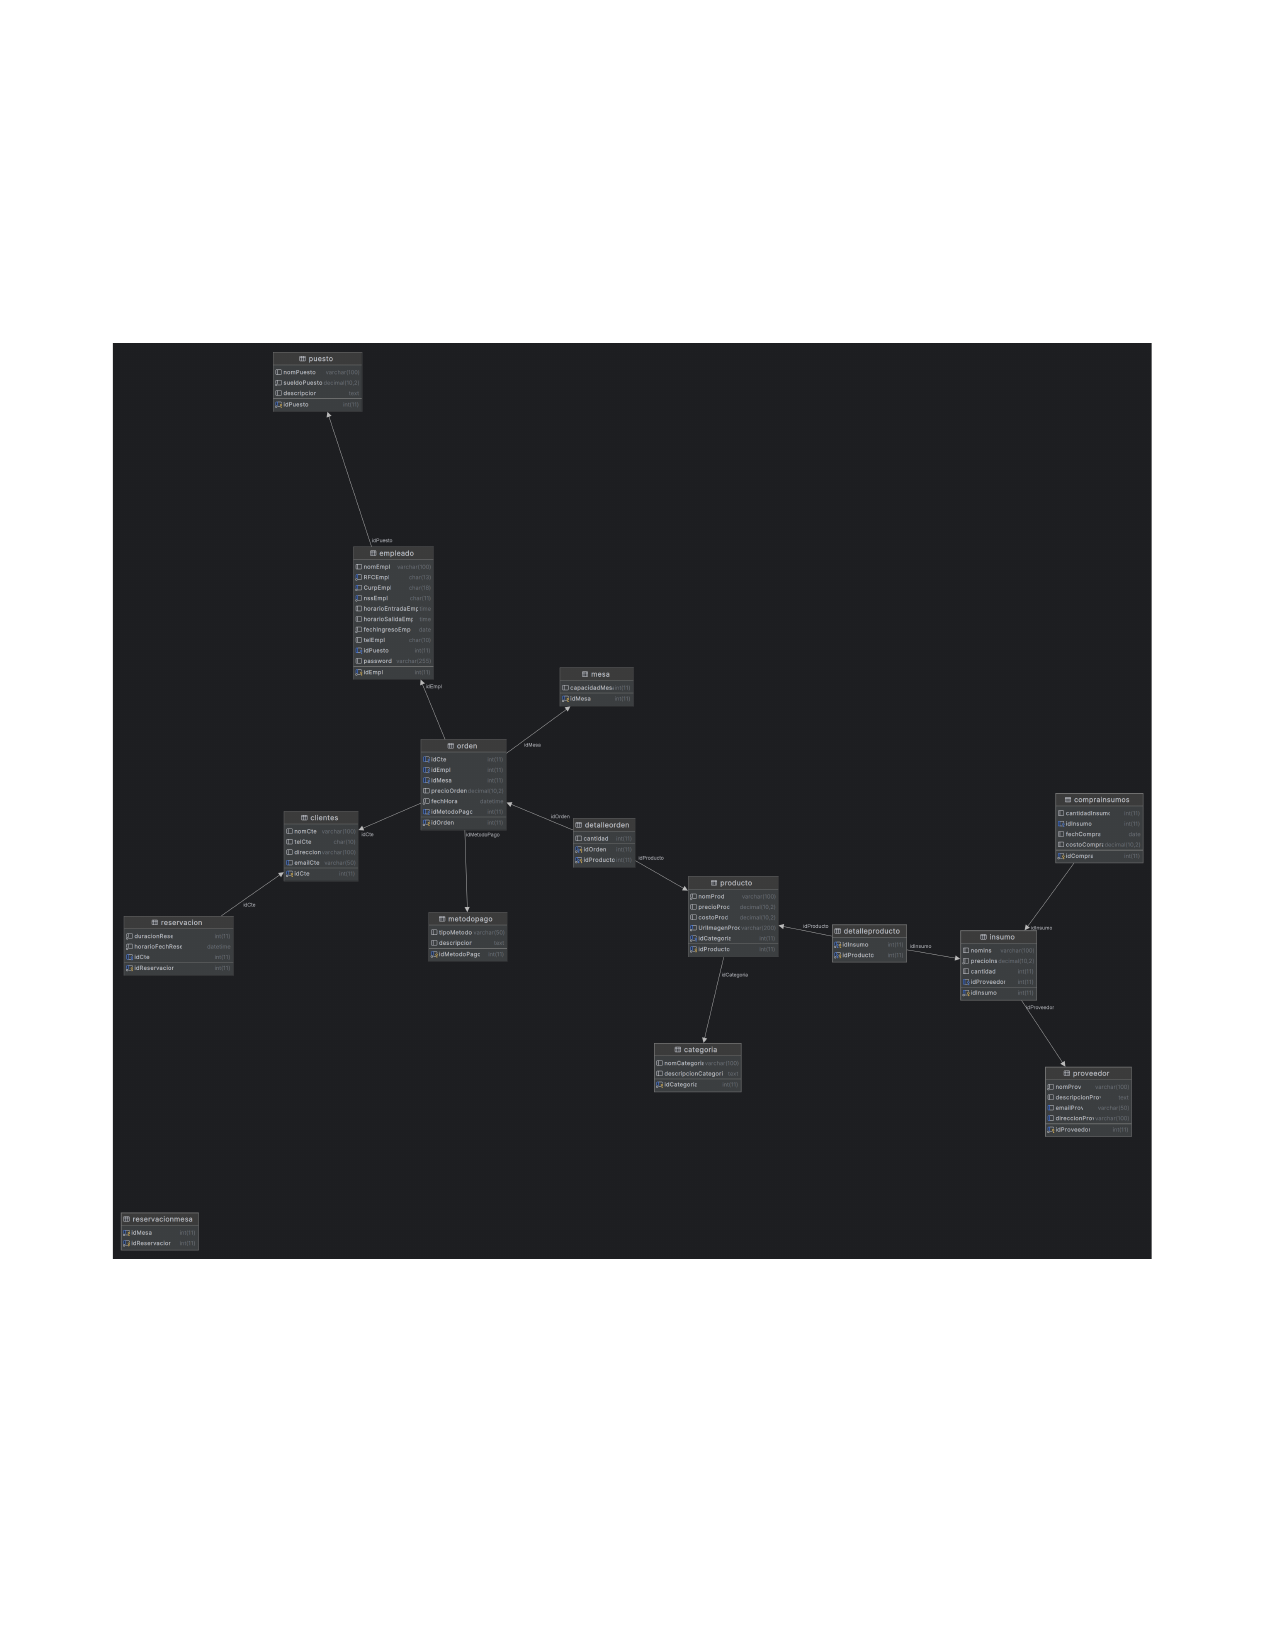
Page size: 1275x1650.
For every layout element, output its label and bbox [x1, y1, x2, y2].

picture [112, 343, 1152, 1259]
